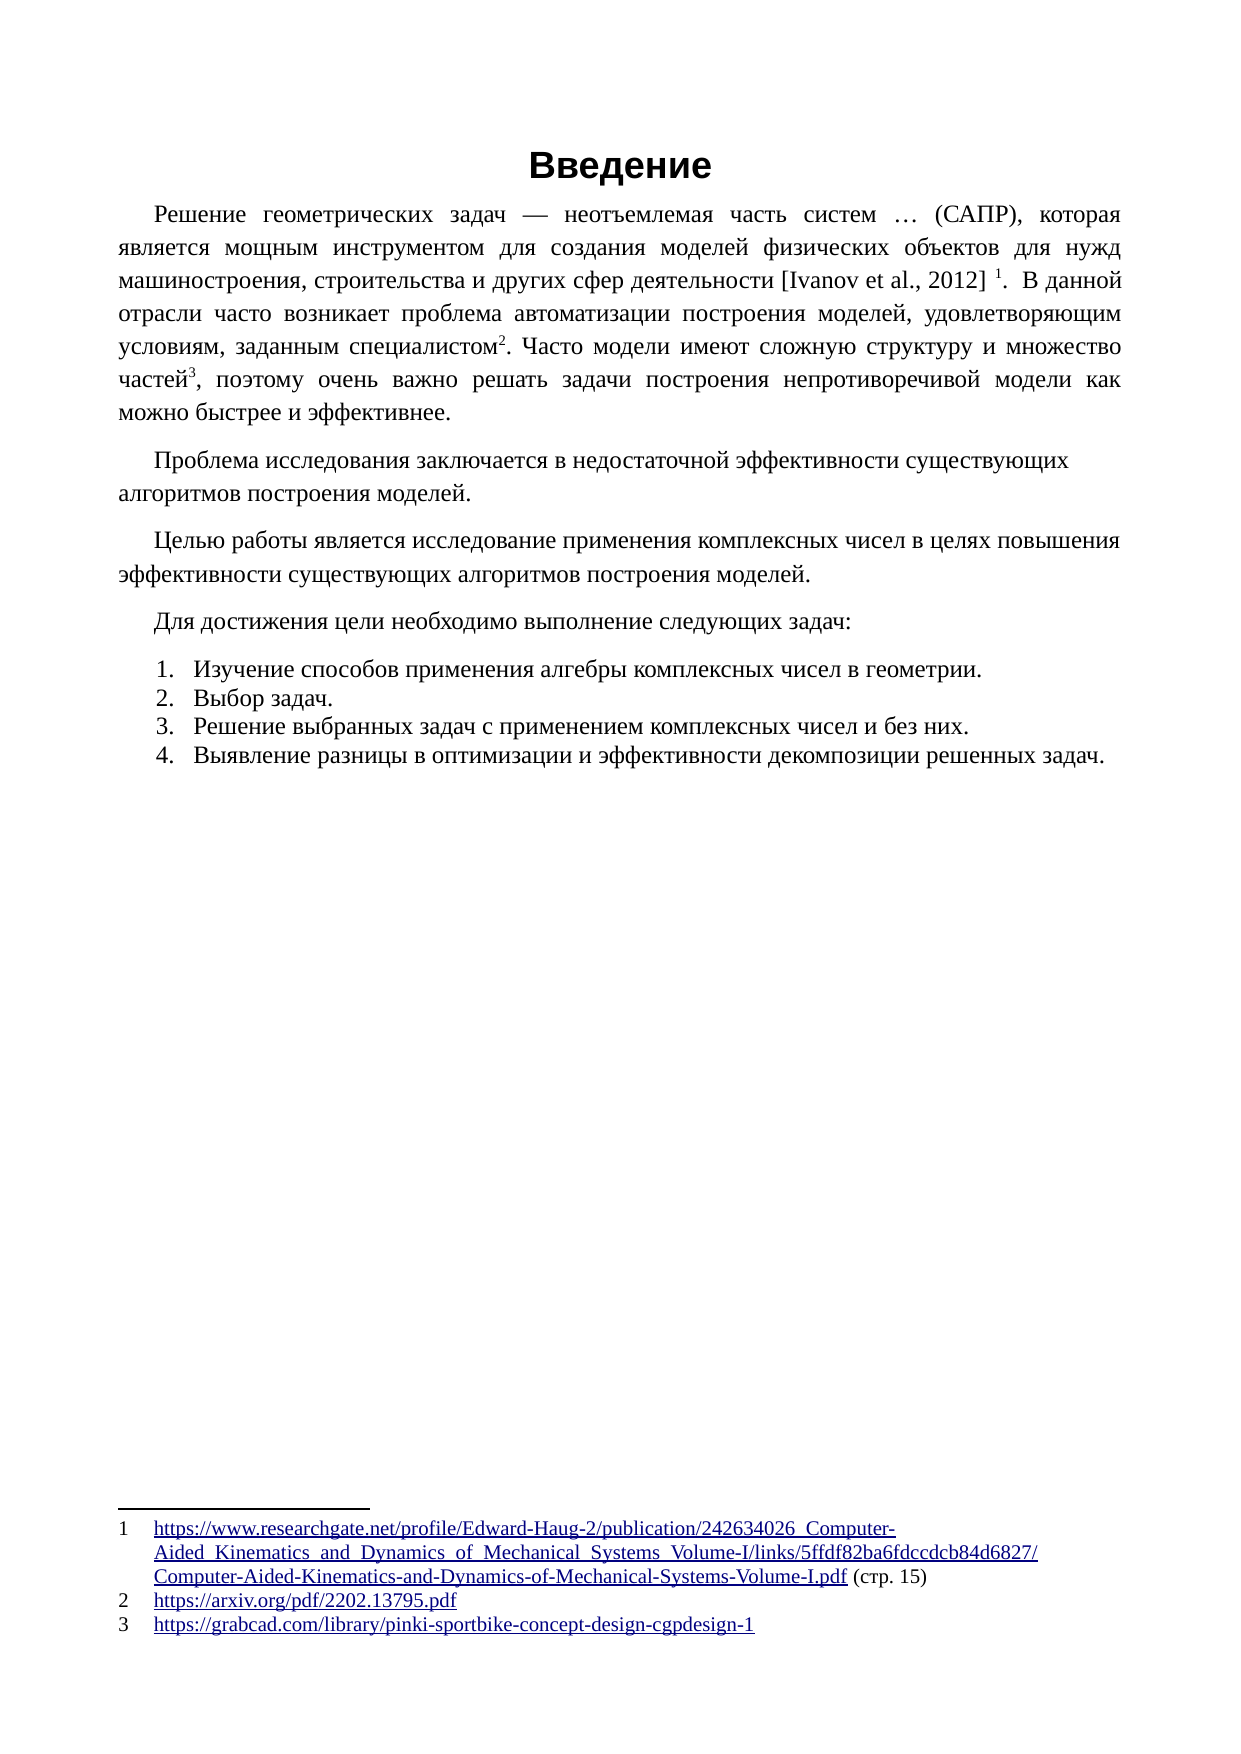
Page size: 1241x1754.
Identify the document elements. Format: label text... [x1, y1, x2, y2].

text https://arxiv.org/pdf/2202.13795.pdf [118, 1588, 1122, 1612]
text Для достижения цели необходимо выполнение следующих задач: [118, 606, 1122, 635]
list Выбор задач. [156, 683, 1122, 711]
subtitle Введение [118, 143, 1122, 187]
text https://grabcad.com/library/pinki-sportbike-concept-design-cgpdesign-1 [118, 1612, 1122, 1636]
text Решение геометрических задач — неотъемлемая часть систем … (САПР), которая является мощным инструментом для создания моделей физических объектов для нужд машиностроения, строительства и других сфер деятельности [Ivanov et al., 2012] . В данной отрасли часто возникает проблема автоматизации построения моделей, удовлетворяющим условиям, заданным специалистом. Часто модели имеют сложную структуру и множество частей, поэтому очень важно решать задачи построения непротиворечивой модели как можно быстрее и эффективнее. [118, 199, 1122, 426]
list Изучение способов применения алгебры комплексных чисел в геометрии. [156, 654, 1122, 683]
text Проблема исследования заключается в недостаточной эффективности существующих алгоритмов построения моделей. [118, 445, 1122, 507]
list Решение выбранных задач с применением комплексных чисел и без них. [156, 711, 1122, 740]
text Целью работы является исследование применения комплексных чисел в целях повышения эффективности существующих алгоритмов построения моделей. [118, 526, 1122, 587]
list Выявление разницы в оптимизации и эффективности декомпозиции решенных задач. [156, 740, 1122, 769]
text https://www.researchgate.net/profile/Edward-Haug-2/publication/242634026_Computer-Aided_Kinematics_and_Dynamics_of_Mechanical_Systems_Volume-I/links/5ffdf82ba6fdccdcb84d6827/Computer-Aided-Kinematics-and-Dynamics-of-Mechanical-Systems-Volume-I.pdf (стр. 15) [118, 1516, 1122, 1588]
